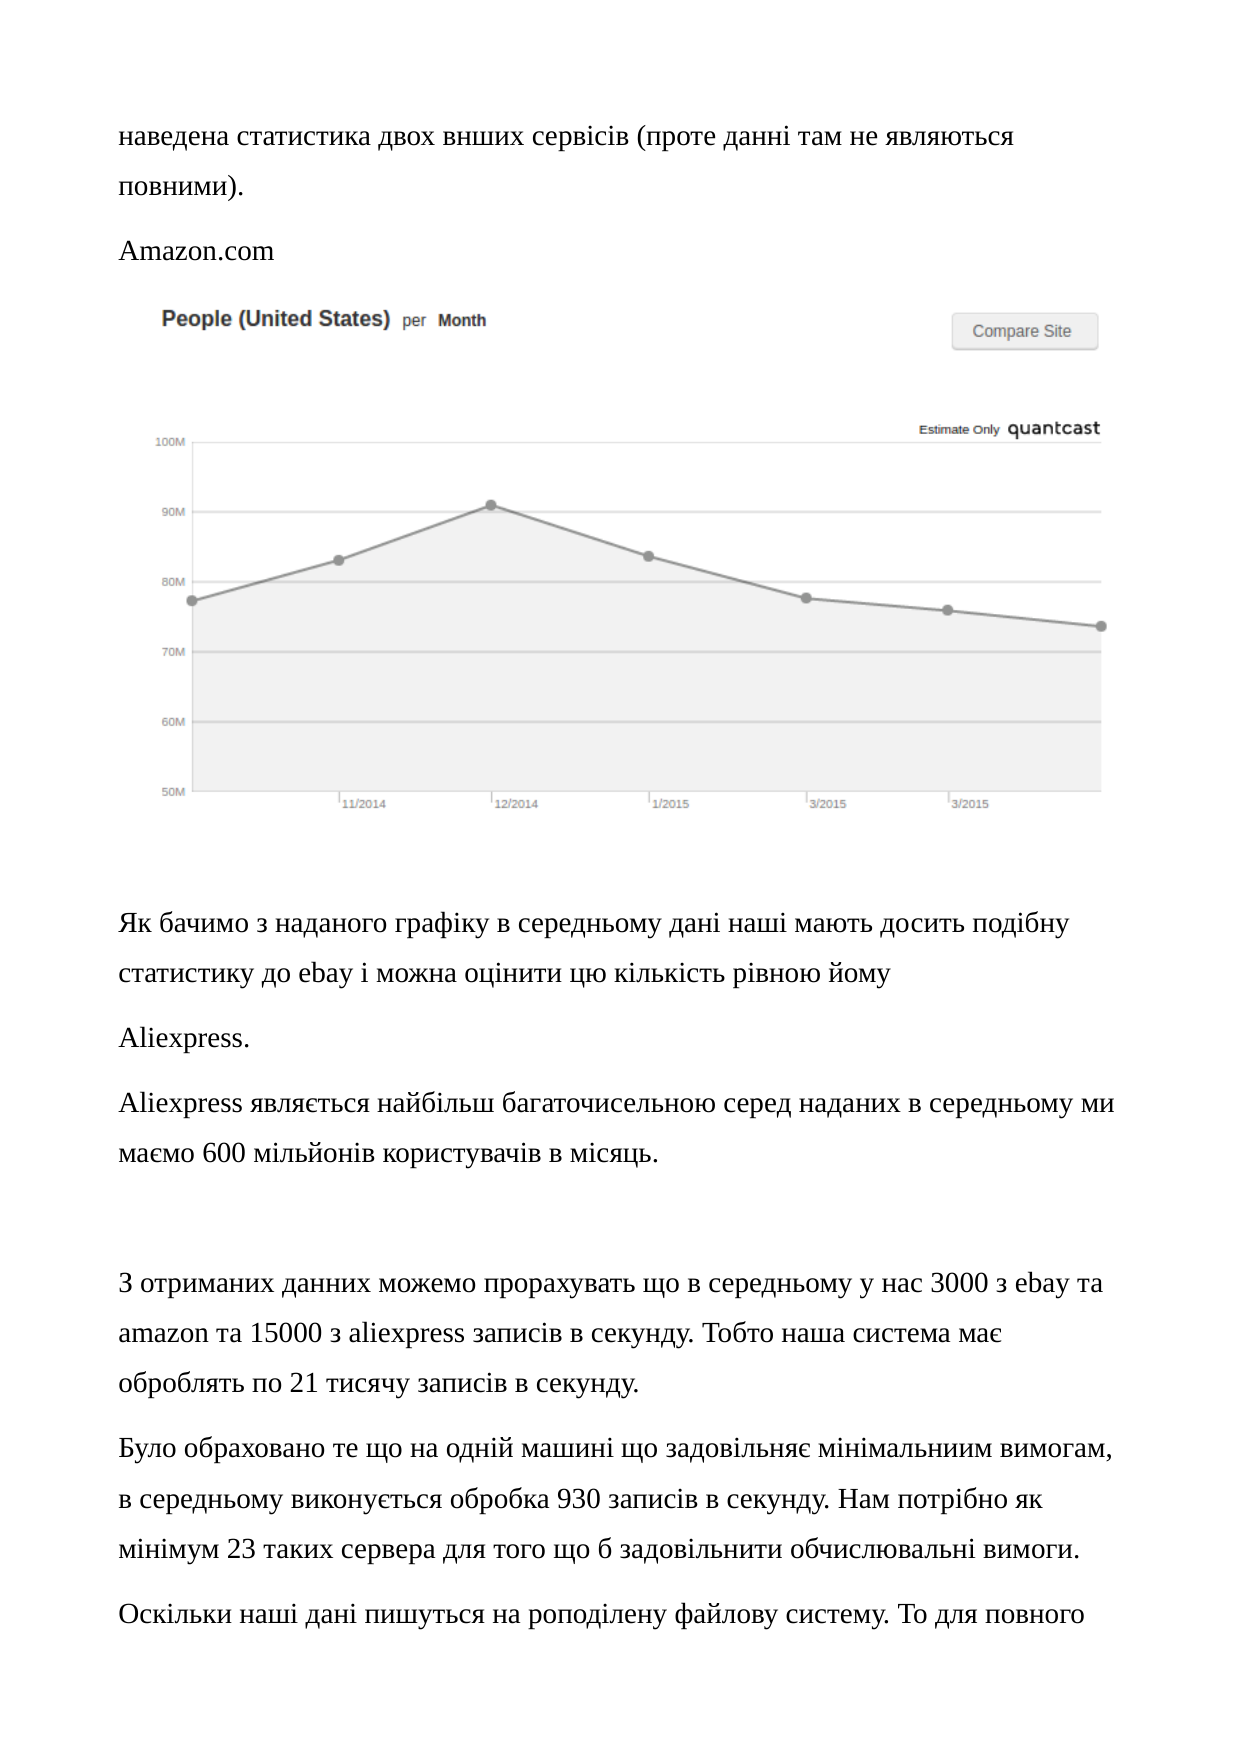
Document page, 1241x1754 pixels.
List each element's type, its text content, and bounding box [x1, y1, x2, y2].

text Було обраховано те що на одній машині що задовільняє мінімальниим вимогам, в середньому виконується обробка 930 записів в секунду. Нам потрібно як мінімум 23 таких сервера для того що б задовільнити обчислювальні вимоги. [118, 1430, 1122, 1564]
text Як бачимо з наданого графіку в середньому дані наші мають досить подібну статистику до ebay і можна оцінити цю кількість рівною йому [118, 905, 1122, 988]
text Aliexpress являється найбільш багаточисельною серед наданих в середньому ми маємо 600 мільйонів користувачів в місяць. [118, 1085, 1122, 1169]
text Aliexpress. [118, 1020, 1122, 1053]
text Оскільки наші дані пишуться на роподілену файлову систему. То для повного [118, 1596, 1122, 1629]
text наведена статистика двох внших сервісів (проте данні там не являються повними). [118, 118, 1122, 202]
picture [118, 298, 1123, 823]
text Amazon.com [118, 233, 1122, 267]
text З отриманих данних можемо прорахувать що в середньому у нас 3000 з еbay та amazon та 15000 з aliexpress записів в секунду. Тобто наша система має оброблять по 21 тисячу записів в секунду. [118, 1265, 1122, 1399]
